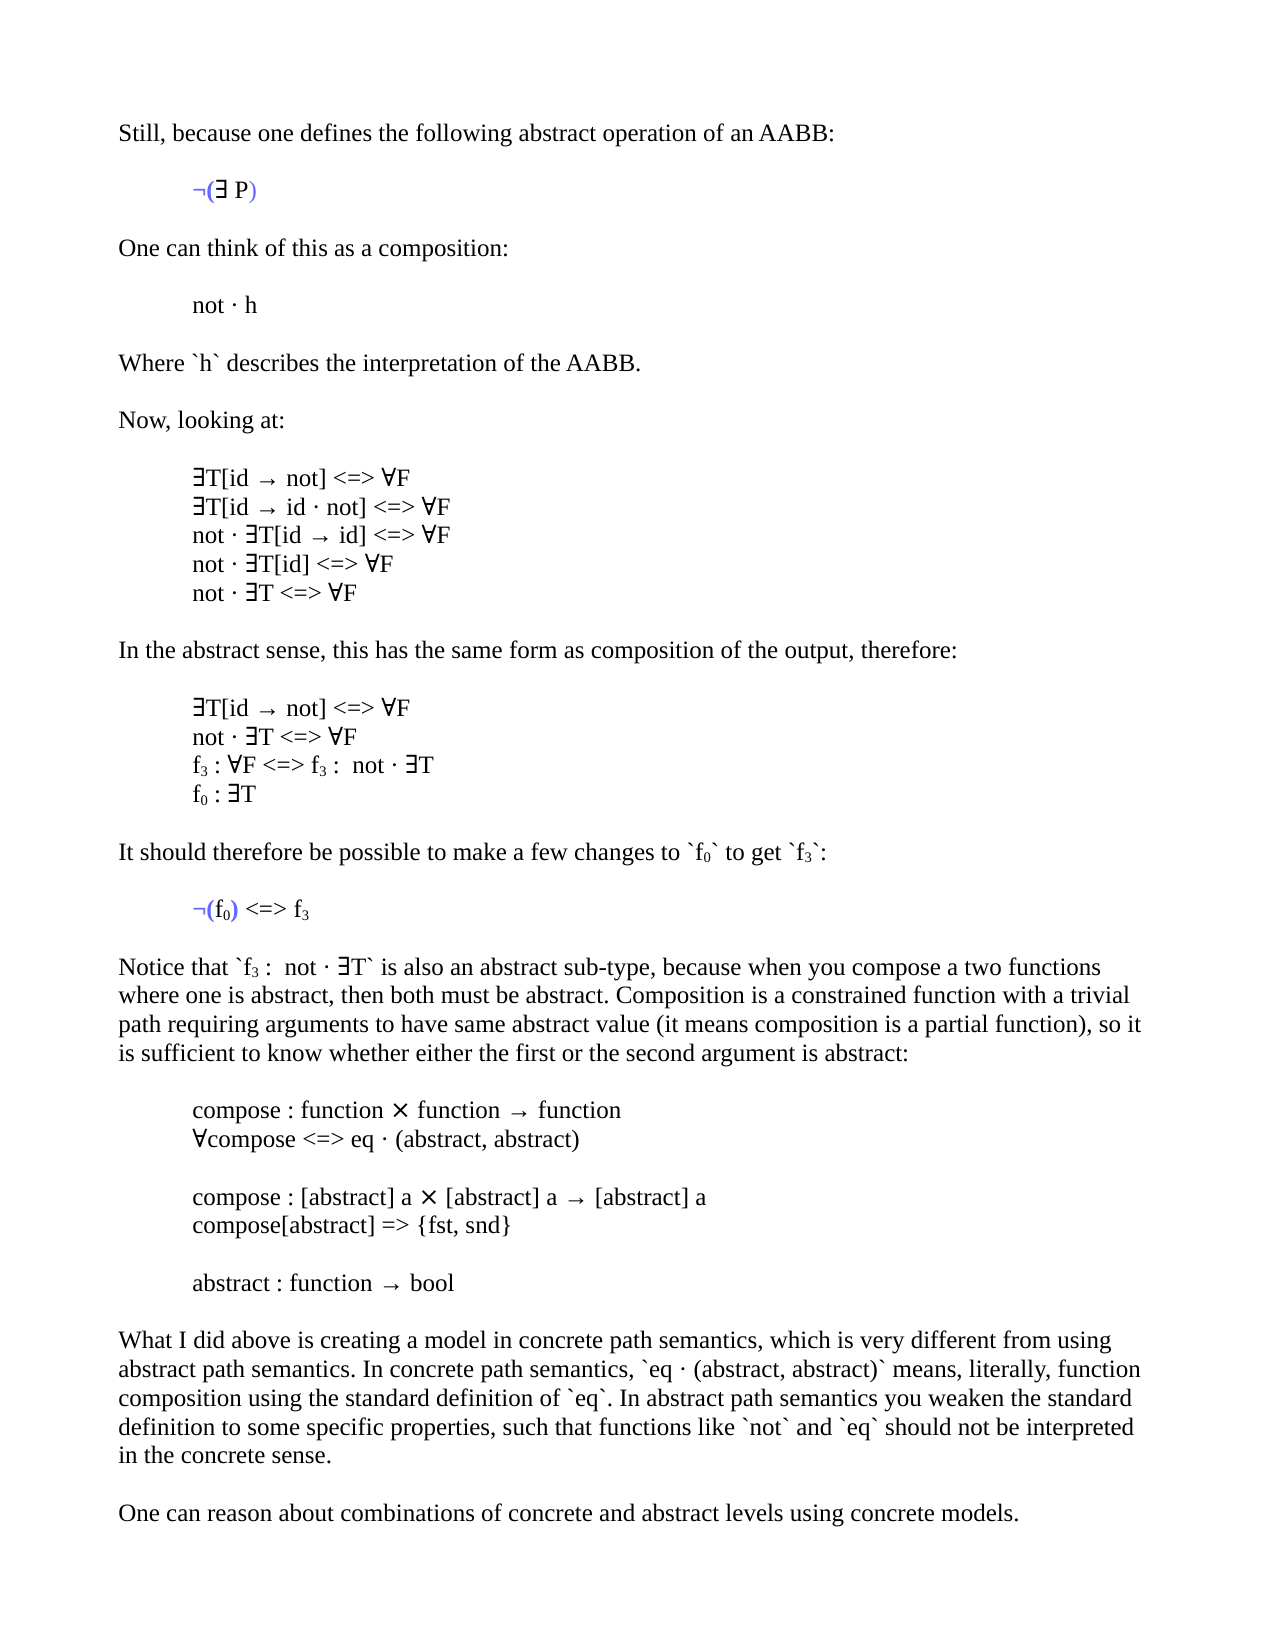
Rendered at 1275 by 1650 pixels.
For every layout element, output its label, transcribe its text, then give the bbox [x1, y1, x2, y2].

text not · ∃T[id] <=> ∀F [118, 549, 1157, 578]
text not · h [118, 291, 1157, 319]
text ¬(∃ P) [118, 176, 1157, 204]
text ∃T[id → id · not] <=> ∀F [118, 492, 1157, 521]
text One can think of this as a composition: [118, 233, 1157, 262]
text In the abstract sense, this has the same form as composition of the output, therefore: [118, 636, 1157, 664]
text What I did above is creating a model in concrete path semantics, which is very different from using abstract path semantics. In concrete path semantics, `eq · (abstract, abstract)` means, literally, function composition using the standard definition of `eq`. In abstract path semantics you weaken the standard definition to some specific properties, such that functions like `not` and `eq` should not be interpreted in the concrete sense. [118, 1326, 1157, 1469]
text compose : function ⨯ function → function [118, 1096, 1157, 1124]
text ∃T[id → not] <=> ∀F [118, 463, 1157, 492]
text f0 : ∃T [118, 779, 1157, 808]
text Where `h` describes the interpretation of the AABB. [118, 348, 1157, 377]
text Notice that `f3 : not · ∃T` is also an abstract sub-type, because when you compose a two functions where one is abstract, then both must be abstract. Composition is a constrained function with a trivial path requiring arguments to have same abstract value (it means composition is a partial function), so it is sufficient to know whether either the first or the second argument is abstract: [118, 952, 1157, 1067]
text not · ∃T <=> ∀F [118, 578, 1157, 607]
text not · ∃T <=> ∀F [118, 722, 1157, 751]
text It should therefore be possible to make a few changes to `f0` to get `f3`: [118, 837, 1157, 866]
text compose[abstract] => {fst, snd} [118, 1211, 1157, 1239]
text Now, looking at: [118, 406, 1157, 434]
text not · ∃T[id → id] <=> ∀F [118, 521, 1157, 549]
text ¬(f0) <=> f3 [118, 894, 1157, 923]
text ∀compose <=> eq · (abstract, abstract) [118, 1124, 1157, 1153]
text Still, because one defines the following abstract operation of an AABB: [118, 118, 1157, 147]
text abstract : function → bool [118, 1268, 1157, 1297]
text f3 : ∀F <=> f3 : not · ∃T [118, 751, 1157, 779]
text One can reason about combinations of concrete and abstract levels using concrete models. [118, 1498, 1157, 1527]
text ∃T[id → not] <=> ∀F [118, 693, 1157, 722]
text compose : [abstract] a ⨯ [abstract] a → [abstract] a [118, 1182, 1157, 1211]
